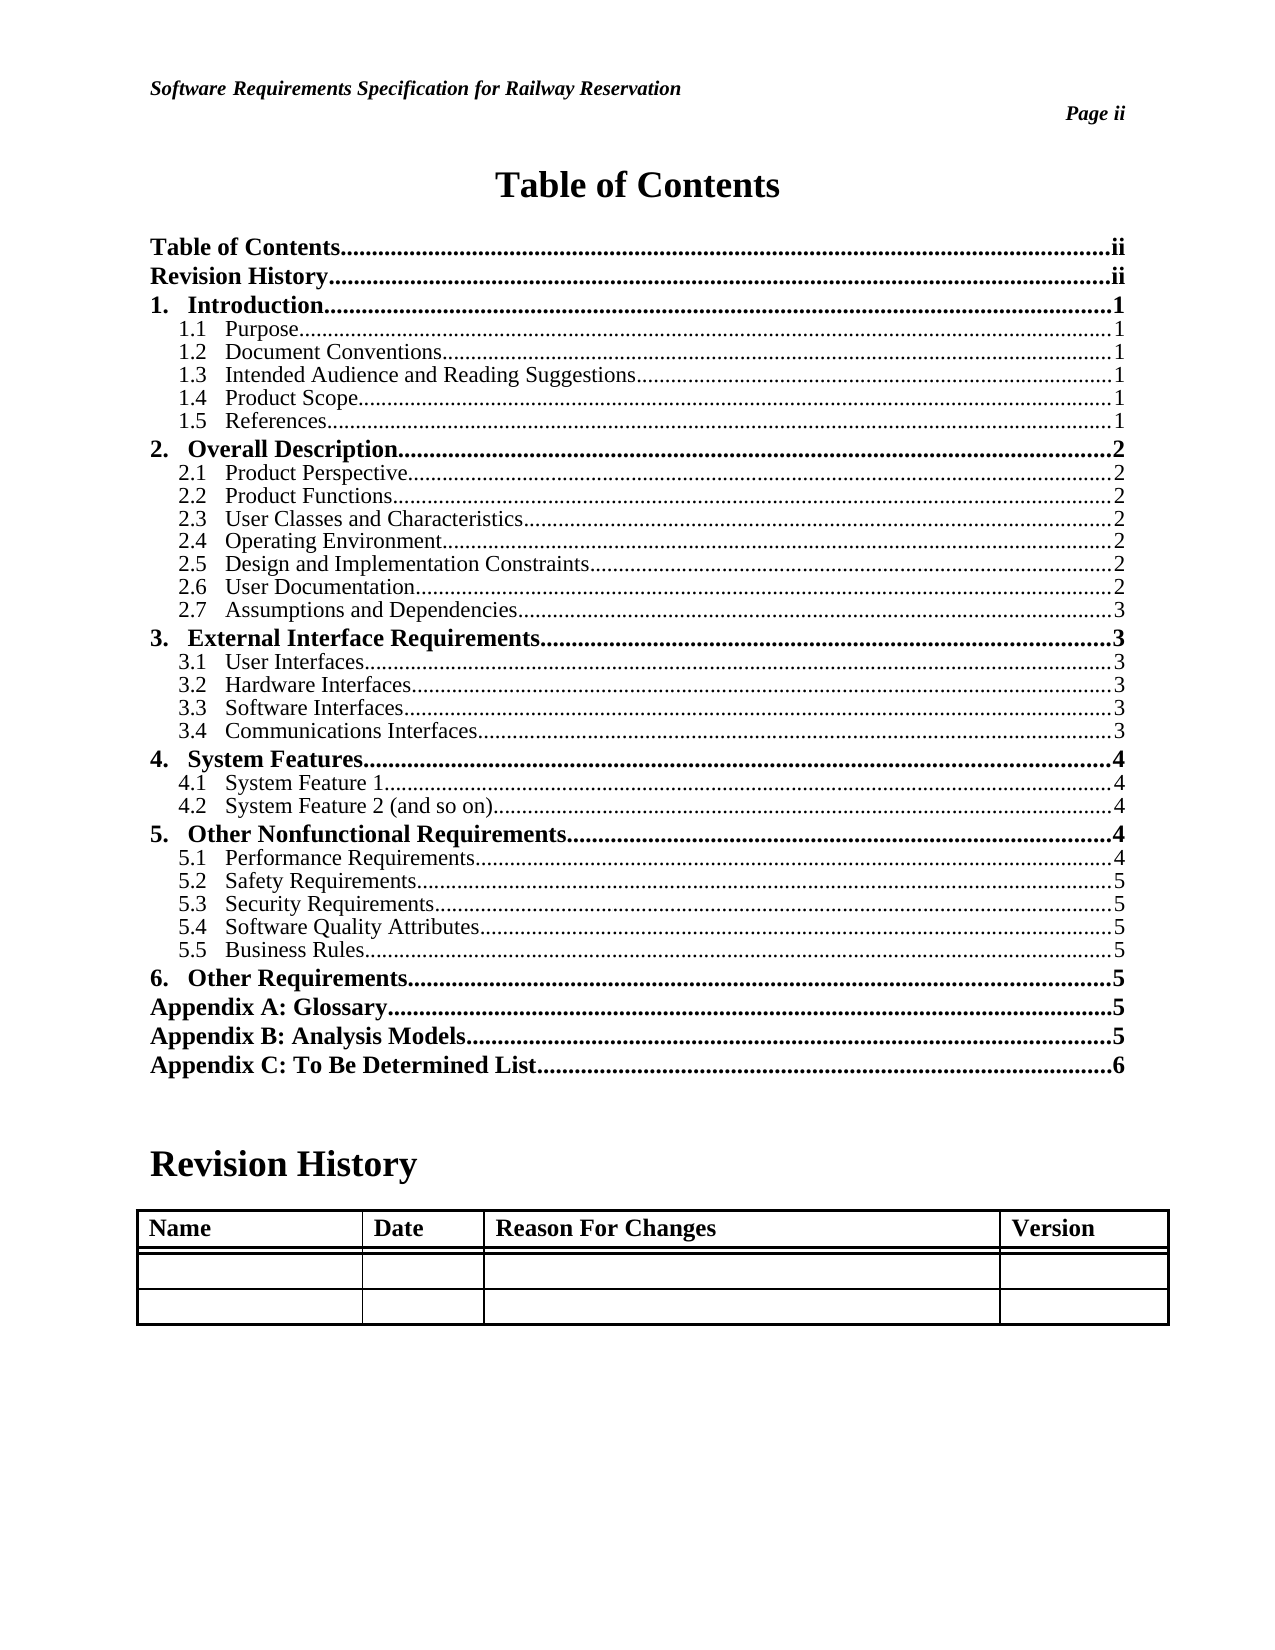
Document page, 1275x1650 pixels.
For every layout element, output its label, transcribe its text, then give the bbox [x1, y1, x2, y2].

table_header Version [1001, 1212, 1167, 1246]
text 1.3 Intended Audience and Reading Suggestions 1 [178, 364, 1125, 387]
text 3.2 Hardware Interfaces 3 [178, 674, 1125, 697]
table_cell [485, 1255, 999, 1288]
table_header Reason For Changes [485, 1212, 999, 1246]
text 5.3 Security Requirements 5 [178, 893, 1125, 916]
text 1.2 Document Conventions 1 [178, 341, 1125, 364]
text 1.4 Product Scope 1 [178, 387, 1125, 410]
text Revision History ii [150, 266, 1125, 289]
text Appendix A: Glossary 5 [150, 997, 1125, 1020]
table_header Date [363, 1212, 483, 1246]
text 5.1 Performance Requirements 4 [178, 847, 1125, 870]
text 2.4 Operating Environment 2 [178, 531, 1125, 553]
text 1.1 Purpose 1 [178, 318, 1125, 341]
text 2.5 Design and Implementation Constraints 2 [178, 553, 1125, 576]
text 3.1 User Interfaces 3 [178, 651, 1125, 674]
table_cell [1001, 1290, 1167, 1323]
text 1.5 References 1 [178, 410, 1125, 433]
text 2.2 Product Functions 2 [178, 485, 1125, 508]
text Revision History [150, 1141, 1125, 1184]
table_header Name [139, 1212, 362, 1246]
text Appendix C: To Be Determined List 6 [150, 1056, 1125, 1078]
text 2.3 User Classes and Characteristics 2 [178, 508, 1125, 531]
text Table of Contents [150, 162, 1125, 206]
text 5.5 Business Rules 5 [178, 939, 1125, 962]
text 2. Overall Description 2 [150, 439, 1125, 462]
table_cell [363, 1255, 483, 1288]
text 6. Other Requirements 5 [150, 968, 1125, 991]
text 4.2 System Feature 2 (and so on) 4 [178, 795, 1125, 818]
text Appendix B: Analysis Models 5 [150, 1026, 1125, 1049]
table_cell [485, 1290, 999, 1323]
text 1. Introduction 1 [150, 295, 1125, 318]
text 5. Other Nonfunctional Requirements 4 [150, 824, 1125, 847]
text 2.6 User Documentation 2 [178, 576, 1125, 599]
table_cell [1001, 1255, 1167, 1288]
text 5.2 Safety Requirements 5 [178, 870, 1125, 893]
text 2.7 Assumptions and Dependencies 3 [178, 599, 1125, 622]
text 4. System Features 4 [150, 749, 1125, 772]
text 3. External Interface Requirements 3 [150, 628, 1125, 651]
table_cell [363, 1290, 483, 1323]
text 3.3 Software Interfaces 3 [178, 697, 1125, 720]
text 2.1 Product Perspective 2 [178, 462, 1125, 485]
table_cell [139, 1290, 362, 1323]
text 5.4 Software Quality Attributes 5 [178, 916, 1125, 939]
text 3.4 Communications Interfaces 3 [178, 720, 1125, 743]
table_cell [139, 1255, 362, 1288]
text 4.1 System Feature 1 4 [178, 772, 1125, 795]
text Table of Contents ii [150, 237, 1125, 260]
